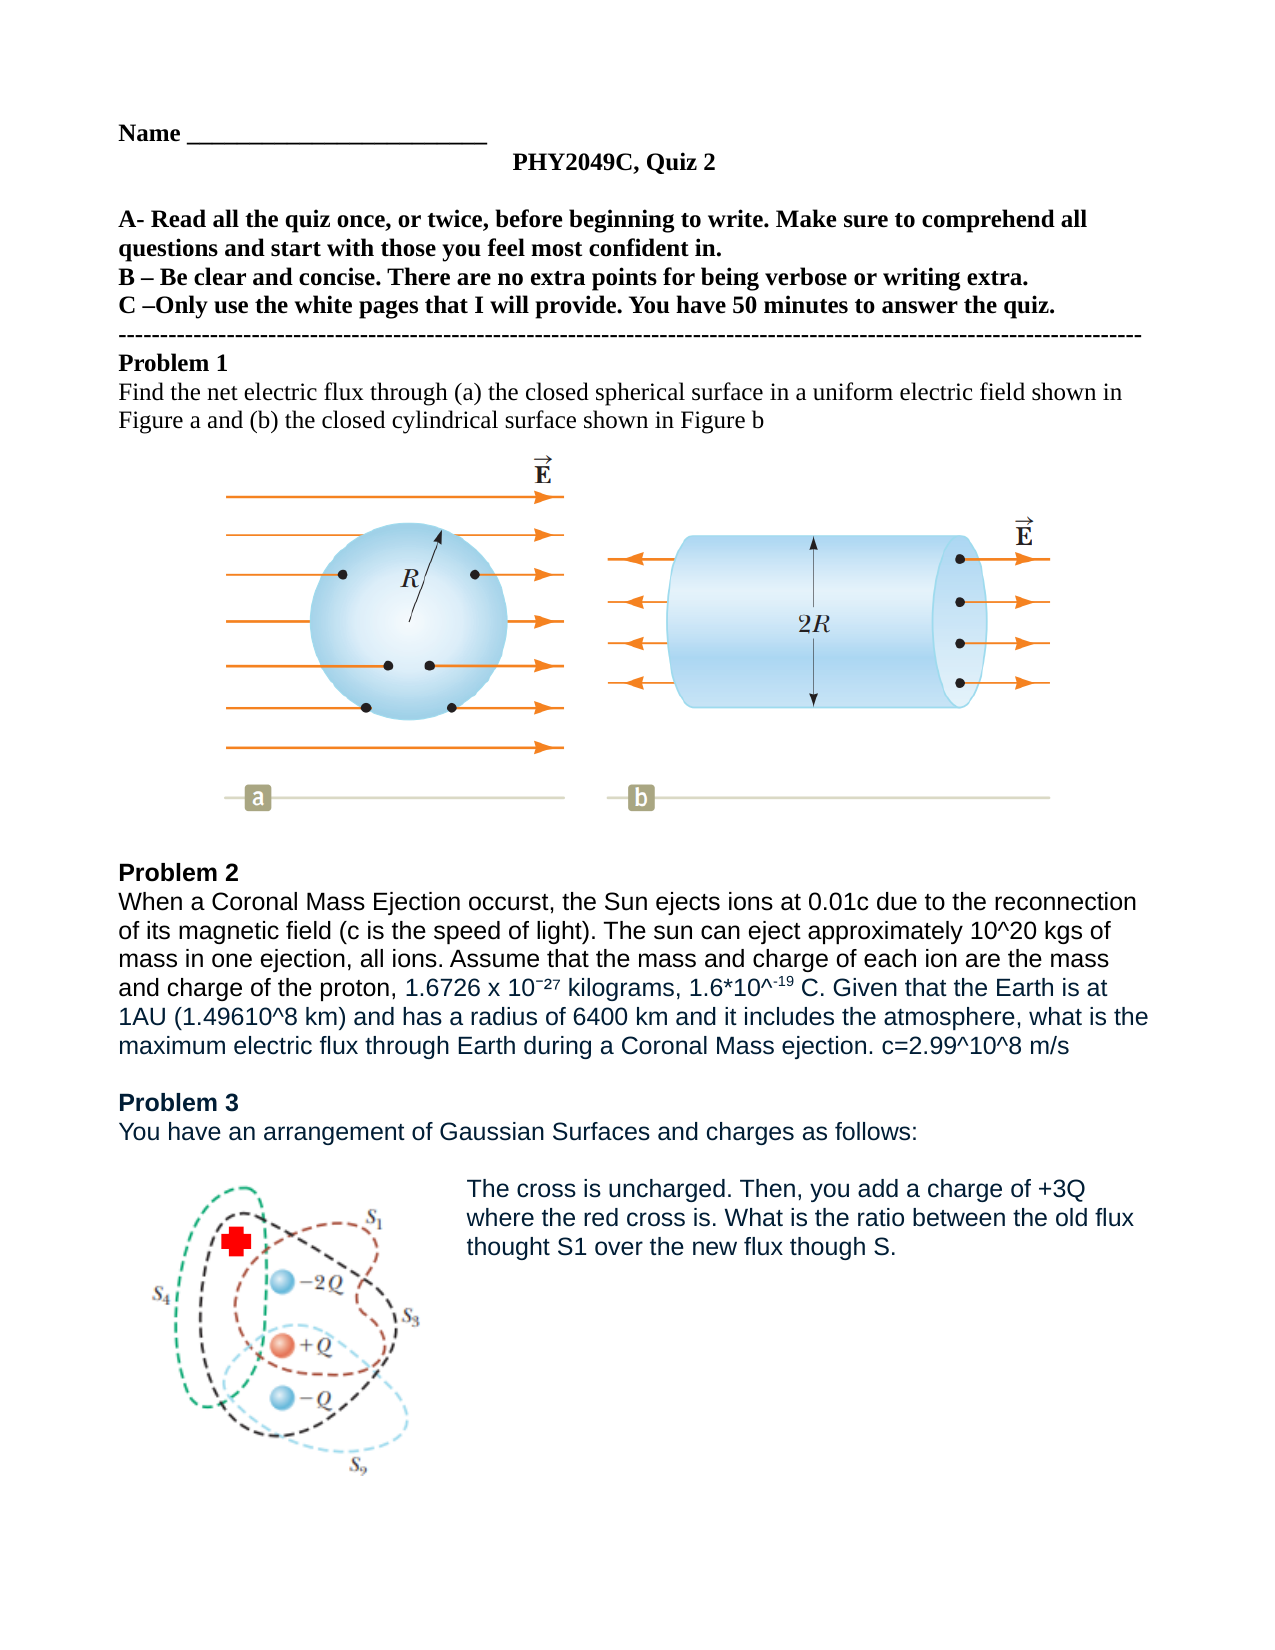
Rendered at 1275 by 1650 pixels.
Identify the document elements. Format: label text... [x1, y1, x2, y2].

text You have an arrangement of Gaussian Surfaces and charges as follows: [118, 1117, 1157, 1146]
text --------------------------------------------------------------------------------------------------------------------------- [118, 319, 1157, 348]
text Problem 2 [118, 858, 1157, 887]
text Name ________________________ [118, 118, 1157, 147]
text C –Only use the white pages that I will provide. You have 50 minutes to answer the quiz. [118, 291, 1157, 319]
text When a Coronal Mass Ejection occurst, the Sun ejects ions at 0.01c due to the reconnection of its magnetic field (c is the speed of light). The sun can eject approximately 10^20 kgs of mass in one ejection, all ions. Assume that the mass and charge of each ion are the mass and charge of the proton, 1.6726 x 10⁻²⁷ kilograms, 1.6*10^-19 C. Given that the Earth is at 1AU (1.49610^8 km) and has a radius of 6400 km and it includes the atmosphere, what is the maximum electric flux through Earth during a Coronal Mass ejection. c=2.99^10^8 m/s [118, 887, 1157, 1059]
text Find the net electric flux through (a) the closed spherical surface in a uniform electric field shown in Figure a and (b) the closed cylindrical surface shown in Figure b [118, 377, 1157, 434]
text B – Be clear and concise. There are no extra points for being verbose or writing extra. [118, 262, 1157, 291]
text A- Read all the quiz once, or twice, before beginning to write. Make sure to comprehend all questions and start with those you feel most confident in. [118, 204, 1157, 262]
picture [118, 1167, 467, 1476]
text Problem 3 [118, 1088, 1157, 1117]
text PHY2049C, Quiz 2 [118, 147, 1157, 176]
text The cross is uncharged. Then, you add a charge of +3Q where the red cross is. What is the ratio between the old flux thought S1 over the new flux though S. [467, 1174, 1157, 1261]
text Problem 1 [118, 348, 1157, 377]
picture [191, 442, 1112, 830]
